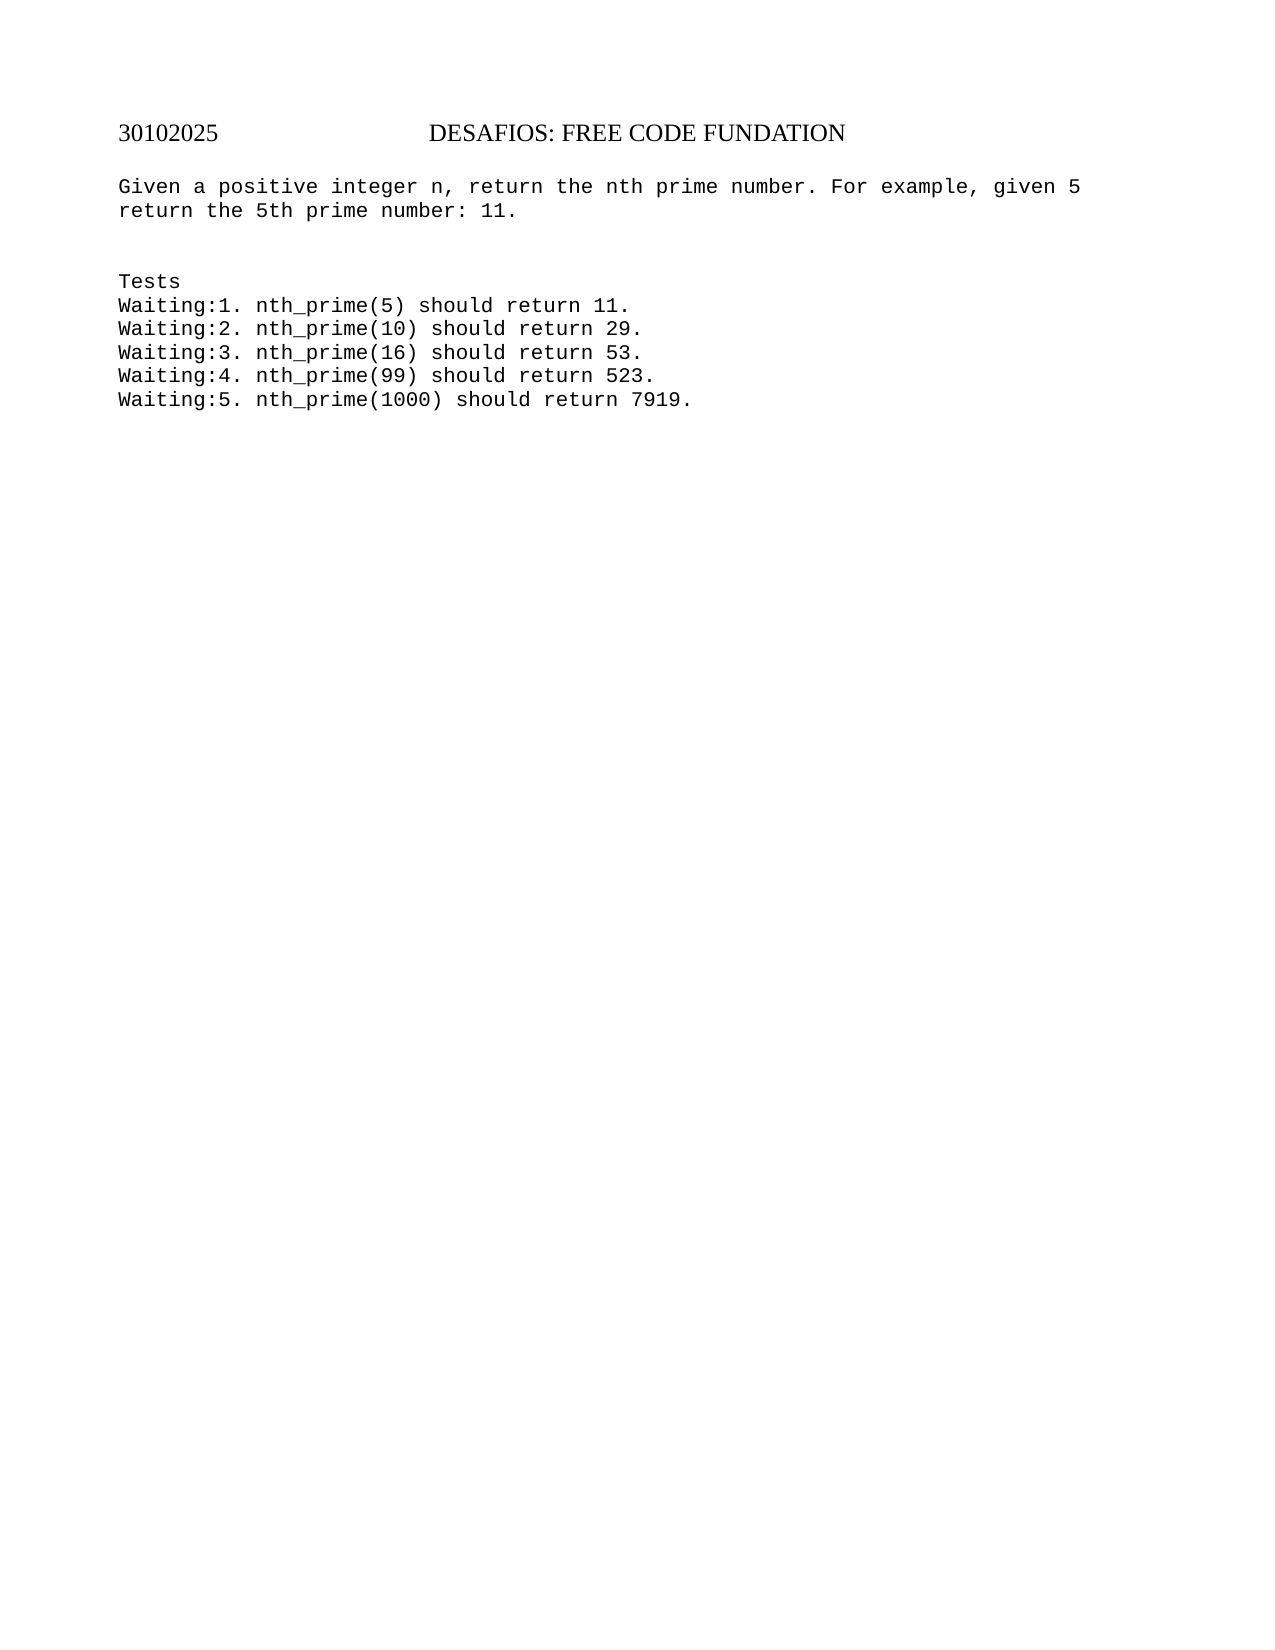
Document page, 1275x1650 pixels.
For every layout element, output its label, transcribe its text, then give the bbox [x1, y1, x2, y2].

text Given a positive integer n, return the nth prime number. For example, given 5 return the 5th prime number: 11. [118, 176, 1157, 224]
text Waiting:1. nth_prime(5) should return 11. [118, 294, 1157, 318]
text Tests [118, 271, 1157, 294]
text Waiting:5. nth_prime(1000) should return 7919. [118, 389, 1157, 413]
text Waiting:3. nth_prime(16) should return 53. [118, 342, 1157, 366]
text Waiting:2. nth_prime(10) should return 29. [118, 318, 1157, 342]
text Waiting:4. nth_prime(99) should return 523. [118, 366, 1157, 389]
